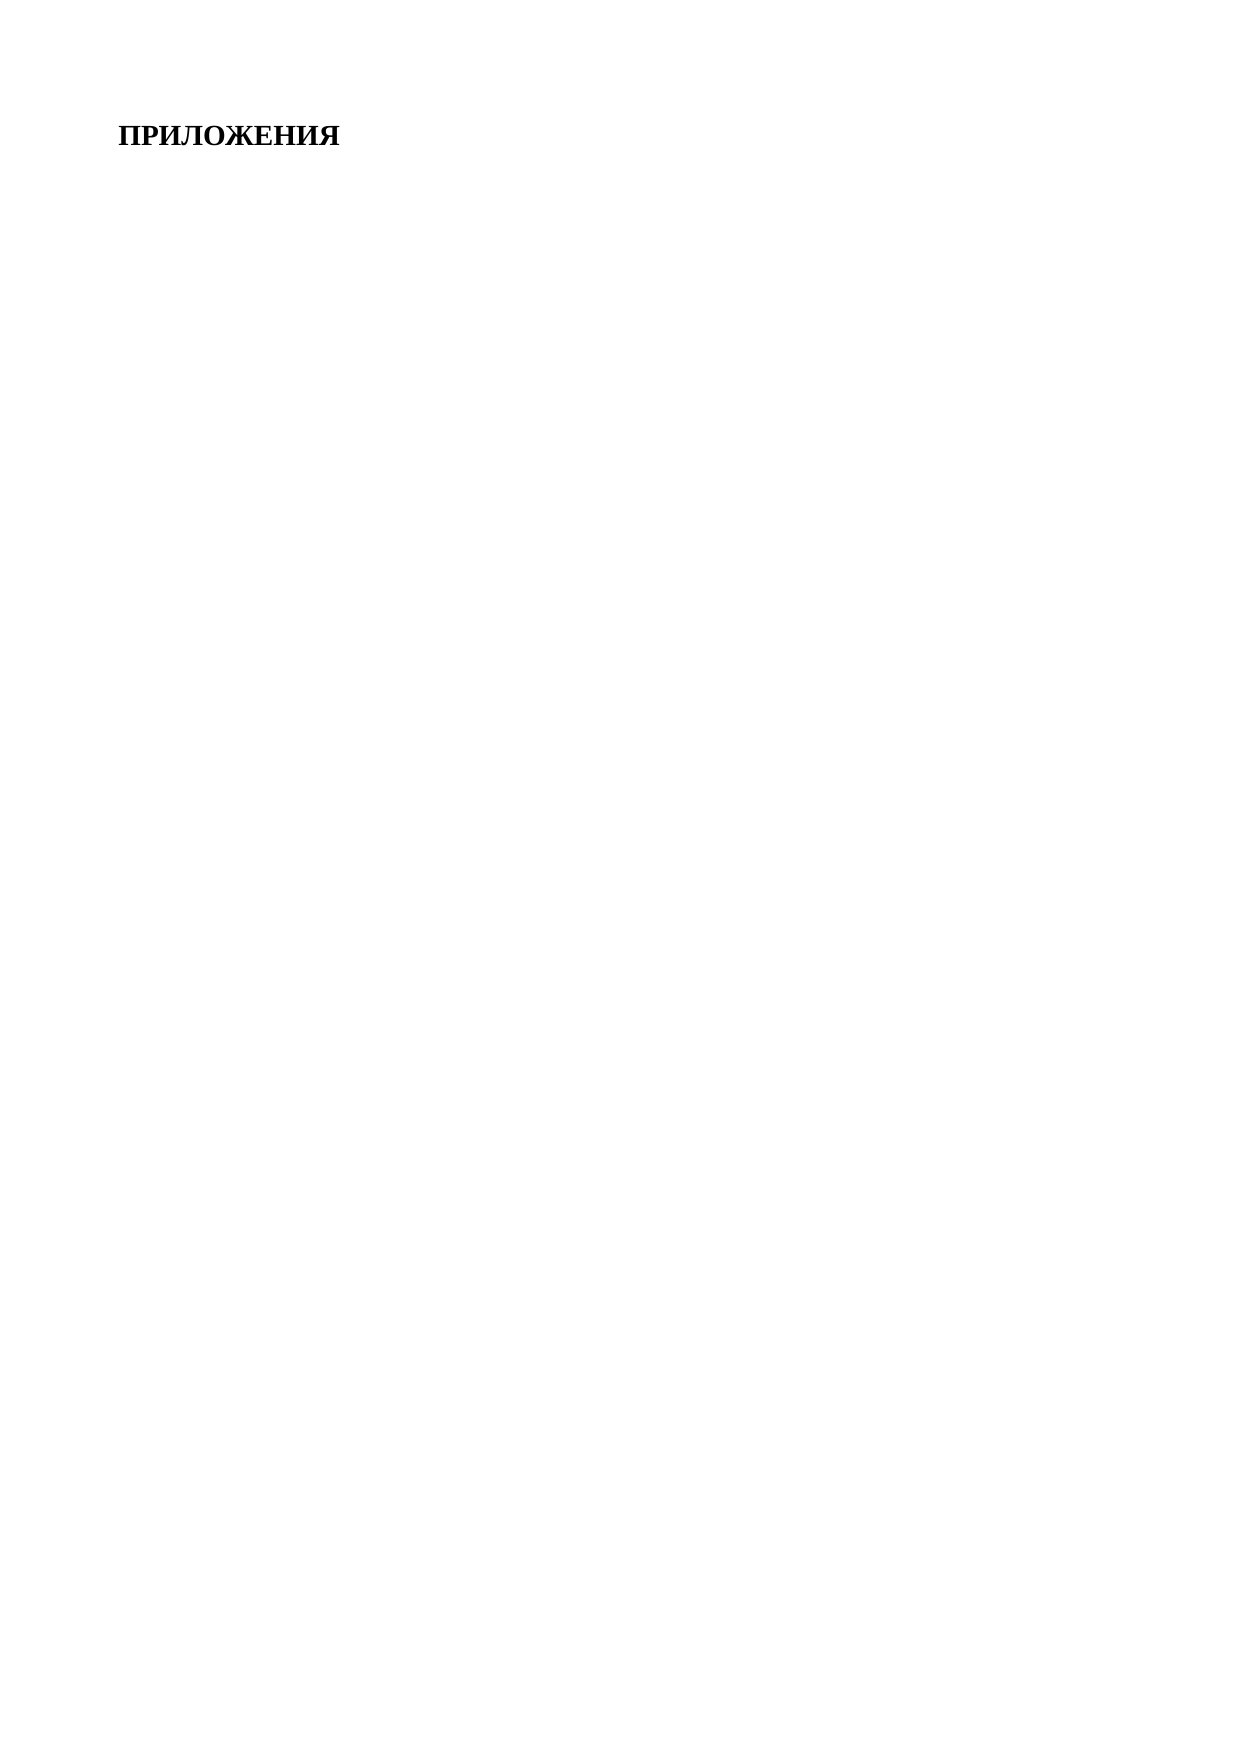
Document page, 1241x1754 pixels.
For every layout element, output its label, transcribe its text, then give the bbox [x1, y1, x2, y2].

subtitle ПРИЛОЖЕНИЯ [118, 118, 1122, 152]
